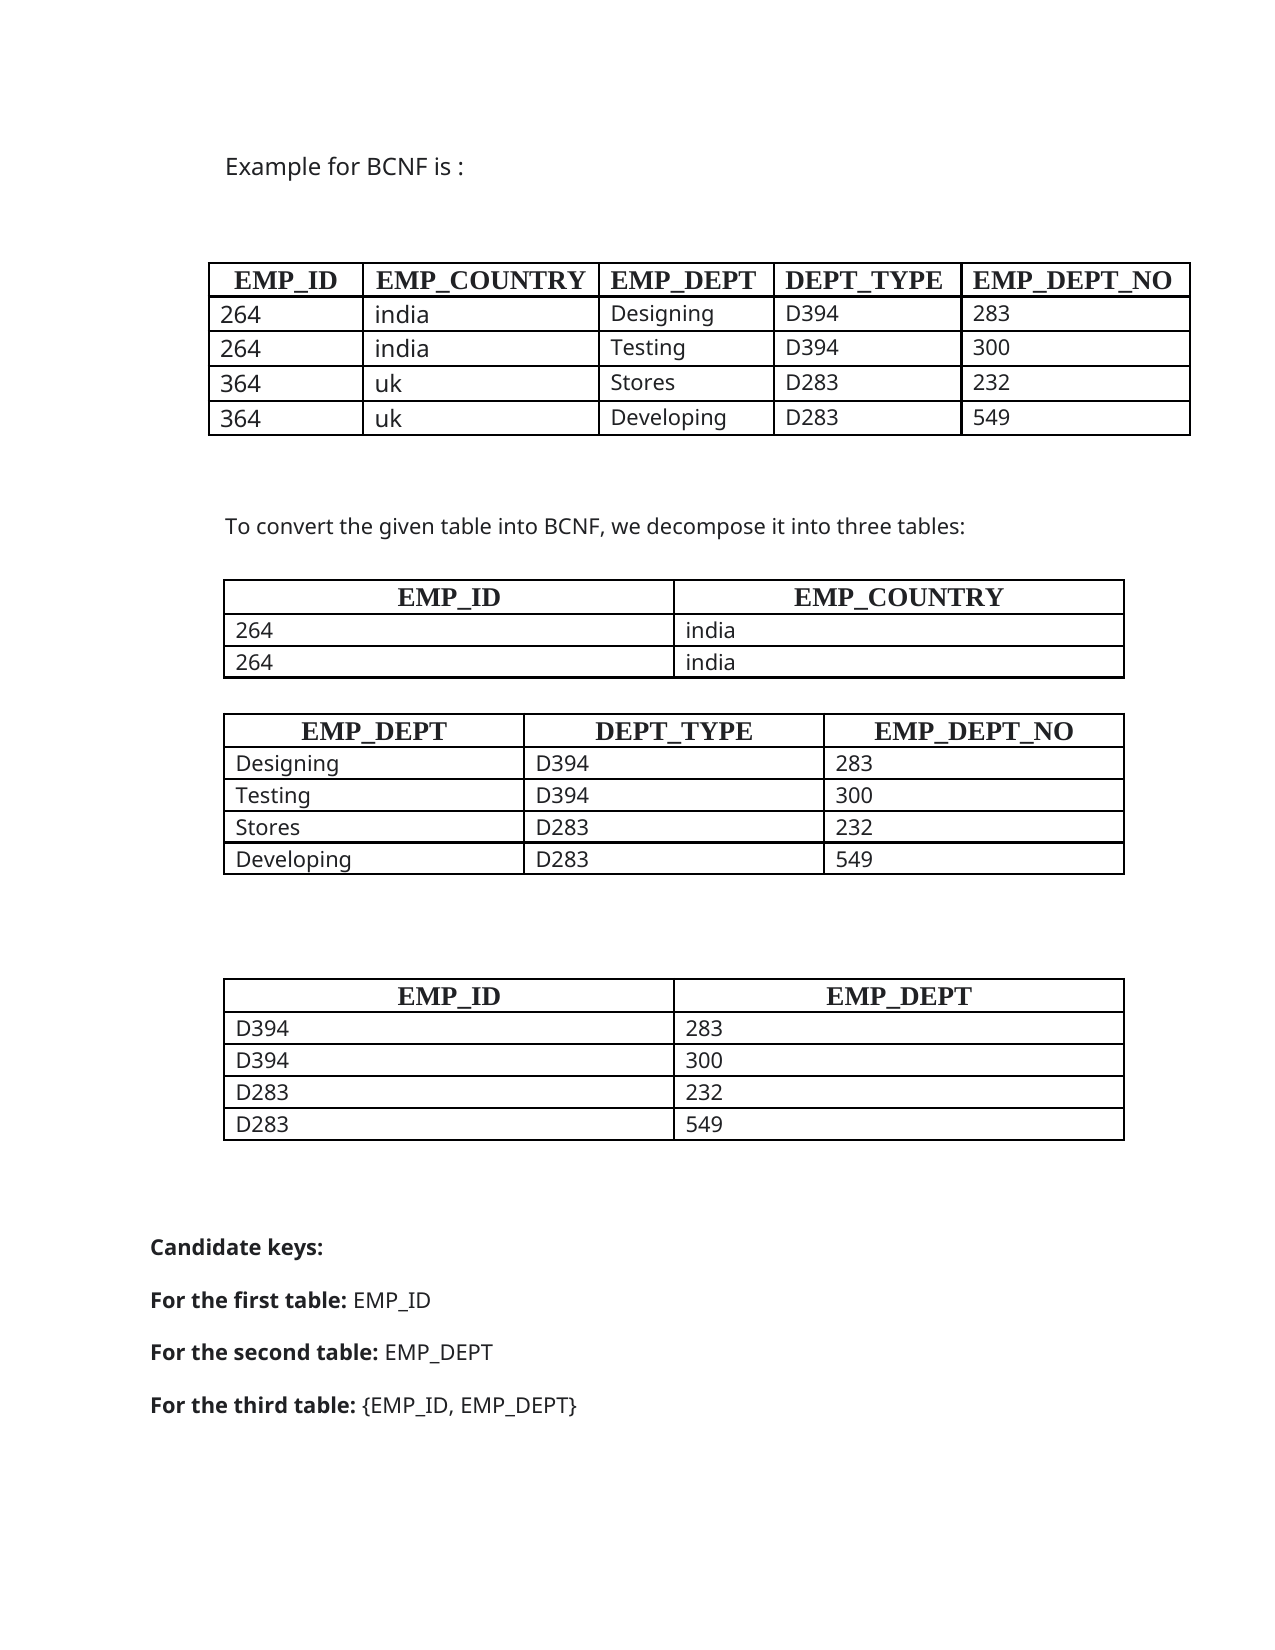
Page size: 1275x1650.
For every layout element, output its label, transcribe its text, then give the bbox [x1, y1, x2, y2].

table_cell 549 [675, 1109, 685, 1139]
table_header EMP_DEPT [763, 264, 773, 295]
table_cell Testing [513, 780, 523, 809]
table_cell 283 [1113, 1013, 1123, 1043]
table_cell Developing [600, 402, 773, 434]
table_cell D283 [225, 1109, 235, 1139]
table_header EMP_DEPT [1113, 980, 1123, 1011]
table_cell D394 [663, 1045, 673, 1075]
table_cell 232 [825, 812, 835, 841]
table_cell 264 [352, 332, 362, 365]
table_cell D283 [225, 1077, 235, 1107]
table_cell D394 [525, 748, 535, 778]
text For the third table: {EMP_ID, EMP_DEPT} [150, 1390, 1125, 1420]
table_cell 232 [1113, 812, 1123, 841]
table_cell Stores [600, 367, 773, 399]
table_cell 300 [963, 332, 1189, 365]
table_cell 364 [352, 402, 362, 434]
table_header EMP_DEPT_NO [1178, 264, 1189, 295]
table_cell Developing [225, 844, 235, 873]
table_cell 232 [675, 1077, 685, 1107]
table_cell Stores [225, 812, 235, 841]
table_cell 364 [210, 367, 220, 399]
table_cell Designing [513, 748, 523, 778]
table_cell 364 [352, 367, 362, 399]
table_cell 264 [663, 615, 673, 644]
table_cell india [1113, 647, 1123, 676]
table_cell 364 [210, 402, 220, 434]
table_cell uk [588, 367, 598, 399]
table_cell 232 [1113, 1077, 1123, 1107]
table_cell Stores [513, 812, 523, 841]
table_cell india [588, 298, 598, 330]
table_cell Designing [600, 298, 773, 330]
table_header DEPT_TYPE [950, 264, 960, 295]
table_cell D394 [525, 780, 535, 809]
table_header EMP_ID [663, 581, 673, 613]
table_cell 549 [963, 402, 1189, 434]
text Example for BCNF is : [225, 150, 1125, 183]
table_cell D283 [813, 844, 823, 873]
table_header EMP_COUNTRY [588, 264, 598, 295]
table_cell Designing [225, 748, 235, 778]
table_cell 549 [1113, 844, 1123, 873]
table_header DEPT_TYPE [525, 715, 535, 746]
table_header EMP_ID [352, 264, 362, 295]
table_header DEPT_TYPE [813, 715, 823, 746]
table_cell uk [364, 402, 374, 434]
table_header EMP_COUNTRY [1113, 581, 1123, 613]
table_cell india [364, 298, 374, 330]
table_cell 300 [1113, 1045, 1123, 1075]
table_cell D394 [225, 1013, 235, 1043]
table_cell D283 [663, 1109, 673, 1139]
table_header EMP_DEPT [225, 715, 235, 746]
table_cell D283 [813, 812, 823, 841]
table_cell Testing [600, 332, 773, 365]
table_cell 283 [675, 1013, 685, 1043]
table_cell D283 [775, 367, 960, 399]
text To convert the given table into BCNF, we decompose it into three tables: [225, 511, 1125, 541]
table_cell D283 [525, 844, 535, 873]
table_cell 300 [825, 780, 835, 809]
text For the first table: EMP_ID [150, 1285, 1125, 1314]
table_cell Testing [225, 780, 235, 809]
table_header EMP_DEPT [675, 980, 685, 1011]
table_header EMP_COUNTRY [364, 264, 374, 295]
table_header EMP_DEPT_NO [825, 715, 835, 746]
table_cell uk [588, 402, 598, 434]
table_cell 264 [210, 332, 220, 365]
table_header EMP_ID [225, 581, 235, 613]
table_cell india [675, 615, 685, 644]
table_cell D283 [663, 1077, 673, 1107]
table_cell 549 [1113, 1109, 1123, 1139]
text For the second table: EMP_DEPT [150, 1337, 1125, 1367]
table_cell D394 [775, 298, 960, 330]
table_header EMP_COUNTRY [675, 581, 685, 613]
table_header EMP_ID [210, 264, 220, 295]
table_cell india [1113, 615, 1123, 644]
table_header EMP_ID [663, 980, 673, 1011]
table_header EMP_DEPT [600, 264, 610, 295]
table_cell 264 [225, 647, 235, 676]
table_header EMP_DEPT_NO [1113, 715, 1123, 746]
table_cell D394 [813, 748, 823, 778]
table_cell 300 [1113, 780, 1123, 809]
table_cell D394 [775, 332, 960, 365]
table_cell D283 [775, 402, 960, 434]
text Candidate keys: [150, 1232, 1125, 1262]
table_cell 283 [1113, 748, 1123, 778]
table_cell india [675, 647, 685, 676]
table_cell uk [364, 367, 374, 399]
table_header EMP_ID [225, 980, 235, 1011]
table_cell 264 [352, 298, 362, 330]
table_cell india [364, 332, 374, 365]
table_cell 549 [825, 844, 835, 873]
table_cell 264 [663, 647, 673, 676]
table_cell 264 [225, 615, 235, 644]
table_cell 232 [963, 367, 1189, 399]
table_cell india [588, 332, 598, 365]
table_cell 300 [675, 1045, 685, 1075]
table_cell 283 [963, 298, 1189, 330]
table_cell Developing [513, 844, 523, 873]
table_header EMP_DEPT [513, 715, 523, 746]
table_header DEPT_TYPE [775, 264, 785, 295]
table_cell 264 [210, 298, 220, 330]
table_cell 283 [825, 748, 835, 778]
table_cell D394 [813, 780, 823, 809]
table_cell D394 [663, 1013, 673, 1043]
table_cell D394 [225, 1045, 235, 1075]
table_header EMP_DEPT_NO [963, 264, 973, 295]
table_cell D283 [525, 812, 535, 841]
